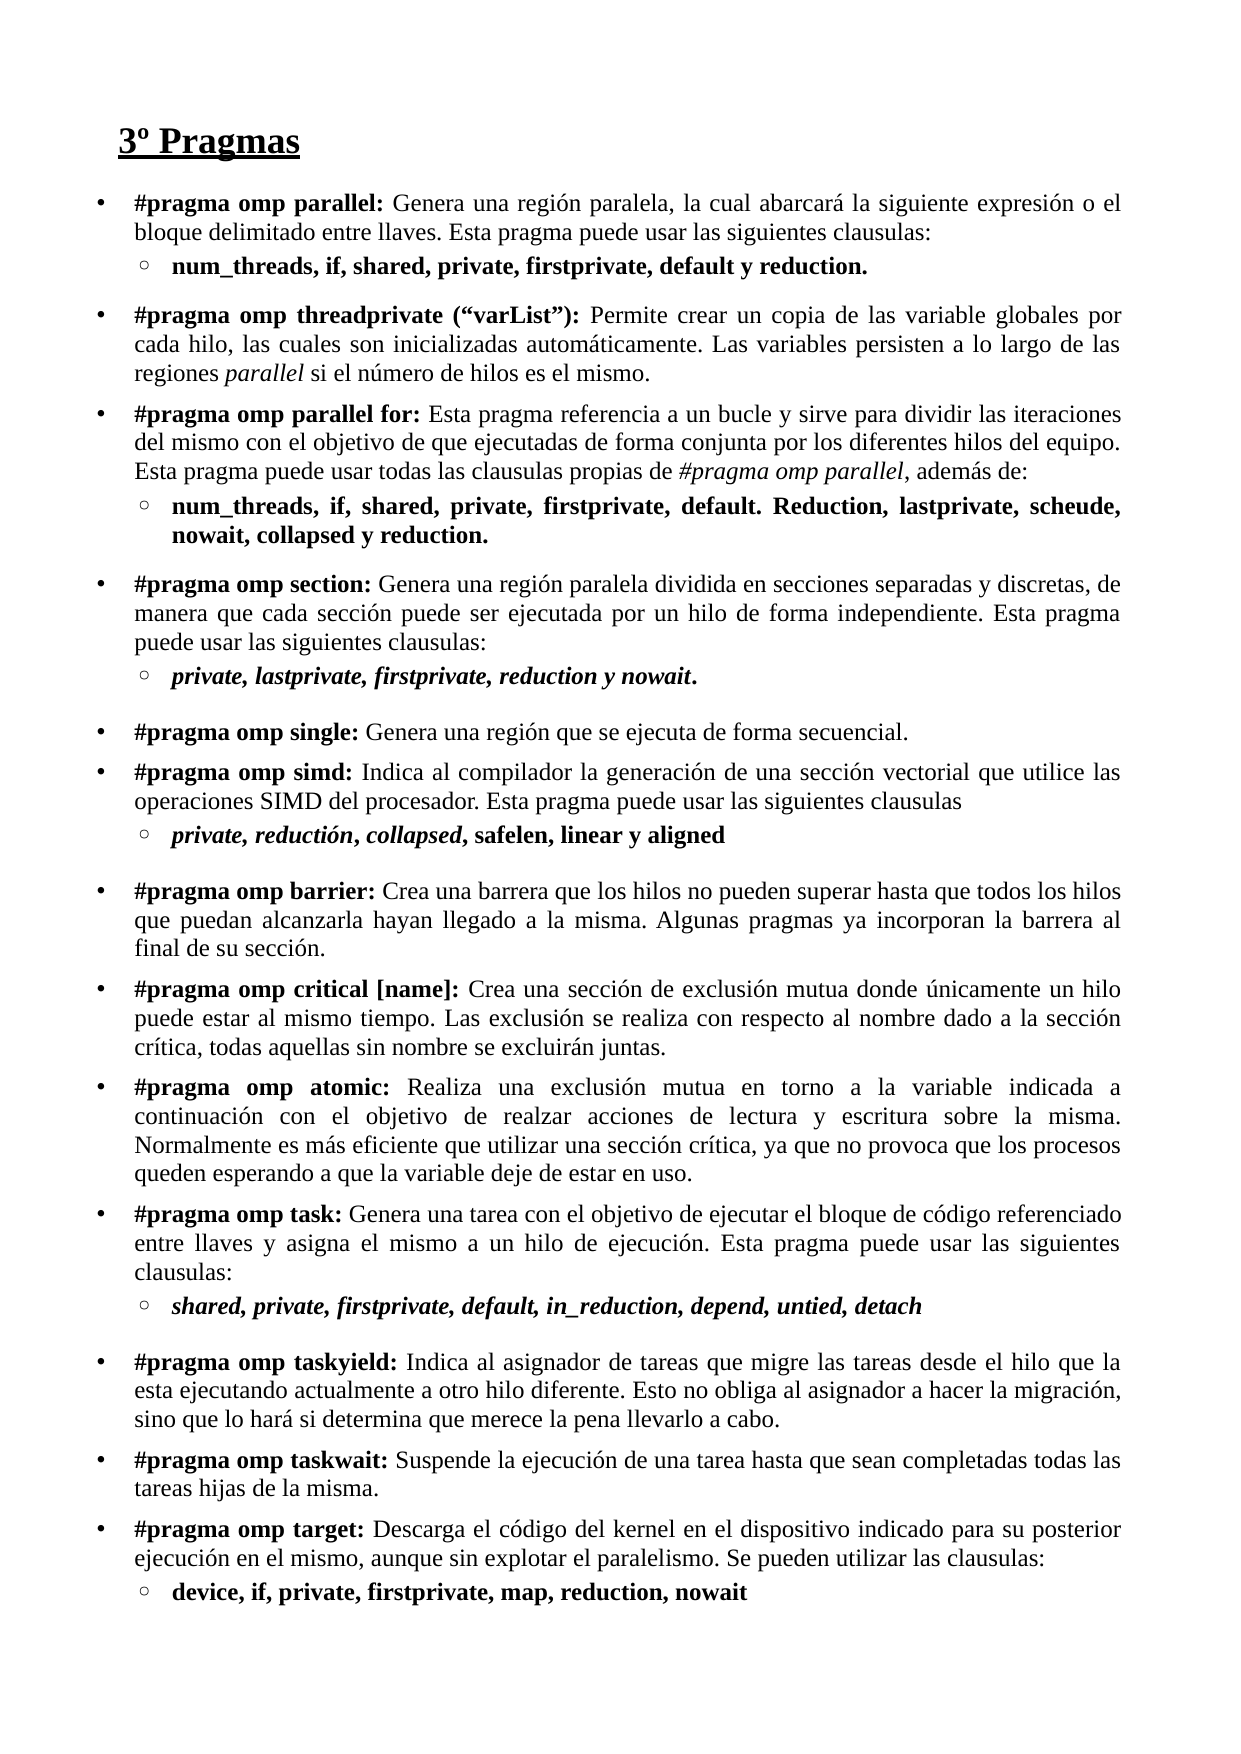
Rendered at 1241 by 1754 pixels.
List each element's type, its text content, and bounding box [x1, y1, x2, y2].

list #pragma omp taskyield: Indica al asignador de tareas que migre las tareas desde el hilo que la esta ejecutando actualmente a otro hilo diferente. Esto no obliga al asignador a hacer la migración, sino que lo hará si determina que merece la pena llevarlo a cabo. [97, 1347, 1122, 1433]
list #pragma omp simd: Indica al compilador la generación de una sección vectorial que utilice las operaciones SIMD del procesador. Esta pragma puede usar las siguientes clausulas [97, 757, 1122, 815]
list #pragma omp atomic: Realiza una exclusión mutua en torno a la variable indicada a continuación con el objetivo de realzar acciones de lectura y escritura sobre la misma. Normalmente es más eficiente que utilizar una sección crítica, ya que no provoca que los procesos queden esperando a que la variable deje de estar en uso. [97, 1072, 1122, 1187]
list private, lastprivate, firstprivate, reduction y nowait. [134, 661, 1122, 690]
text 3º Pragmas [118, 118, 1122, 161]
list #pragma omp threadprivate (“varList”): Permite crear un copia de las variable globales por cada hilo, las cuales son inicializadas automáticamente. Las variables persisten a lo largo de las regiones parallel si el número de hilos es el mismo. [97, 301, 1122, 387]
list device, if, private, firstprivate, map, reduction, nowait [134, 1577, 1122, 1606]
list private, reductión, collapsed, safelen, linear y aligned [134, 821, 1122, 849]
list #pragma omp parallel for: Esta pragma referencia a un bucle y sirve para dividir las iteraciones del mismo con el objetivo de que ejecutadas de forma conjunta por los diferentes hilos del equipo. Esta pragma puede usar todas las clausulas propias de #pragma omp parallel, además de: [97, 399, 1122, 485]
list #pragma omp taskwait: Suspende la ejecución de una tarea hasta que sean completadas todas las tareas hijas de la misma. [97, 1445, 1122, 1502]
list #pragma omp parallel: Genera una región paralela, la cual abarcará la siguiente expresión o el bloque delimitado entre llaves. Esta pragma puede usar las siguientes clausulas: [97, 188, 1122, 245]
list num_threads, if, shared, private, firstprivate, default y reduction. [134, 251, 1122, 280]
list #pragma omp task: Genera una tarea con el objetivo de ejecutar el bloque de código referenciado entre llaves y asigna el mismo a un hilo de ejecución. Esta pragma puede usar las siguientes clausulas: [97, 1199, 1122, 1285]
list #pragma omp critical [name]: Crea una sección de exclusión mutua donde únicamente un hilo puede estar al mismo tiempo. Las exclusión se realiza con respecto al nombre dado a la sección crítica, todas aquellas sin nombre se excluirán juntas. [97, 974, 1122, 1060]
list #pragma omp target: Descarga el código del kernel en el dispositivo indicado para su posterior ejecución en el mismo, aunque sin explotar el paralelismo. Se pueden utilizar las clausulas: [97, 1514, 1122, 1572]
list #pragma omp barrier: Crea una barrera que los hilos no pueden superar hasta que todos los hilos que puedan alcanzarla hayan llegado a la misma. Algunas pragmas ya incorporan la barrera al final de su sección. [97, 876, 1122, 962]
list #pragma omp single: Genera una región que se ejecuta de forma secuencial. [97, 717, 1122, 745]
list num_threads, if, shared, private, firstprivate, default. Reduction, lastprivate, scheude, nowait, collapsed y reduction. [134, 491, 1122, 548]
list shared, private, firstprivate, default, in_reduction, depend, untied, detach [134, 1291, 1122, 1320]
list #pragma omp section: Genera una región paralela dividida en secciones separadas y discretas, de manera que cada sección puede ser ejecutada por un hilo de forma independiente. Esta pragma puede usar las siguientes clausulas: [97, 569, 1122, 655]
